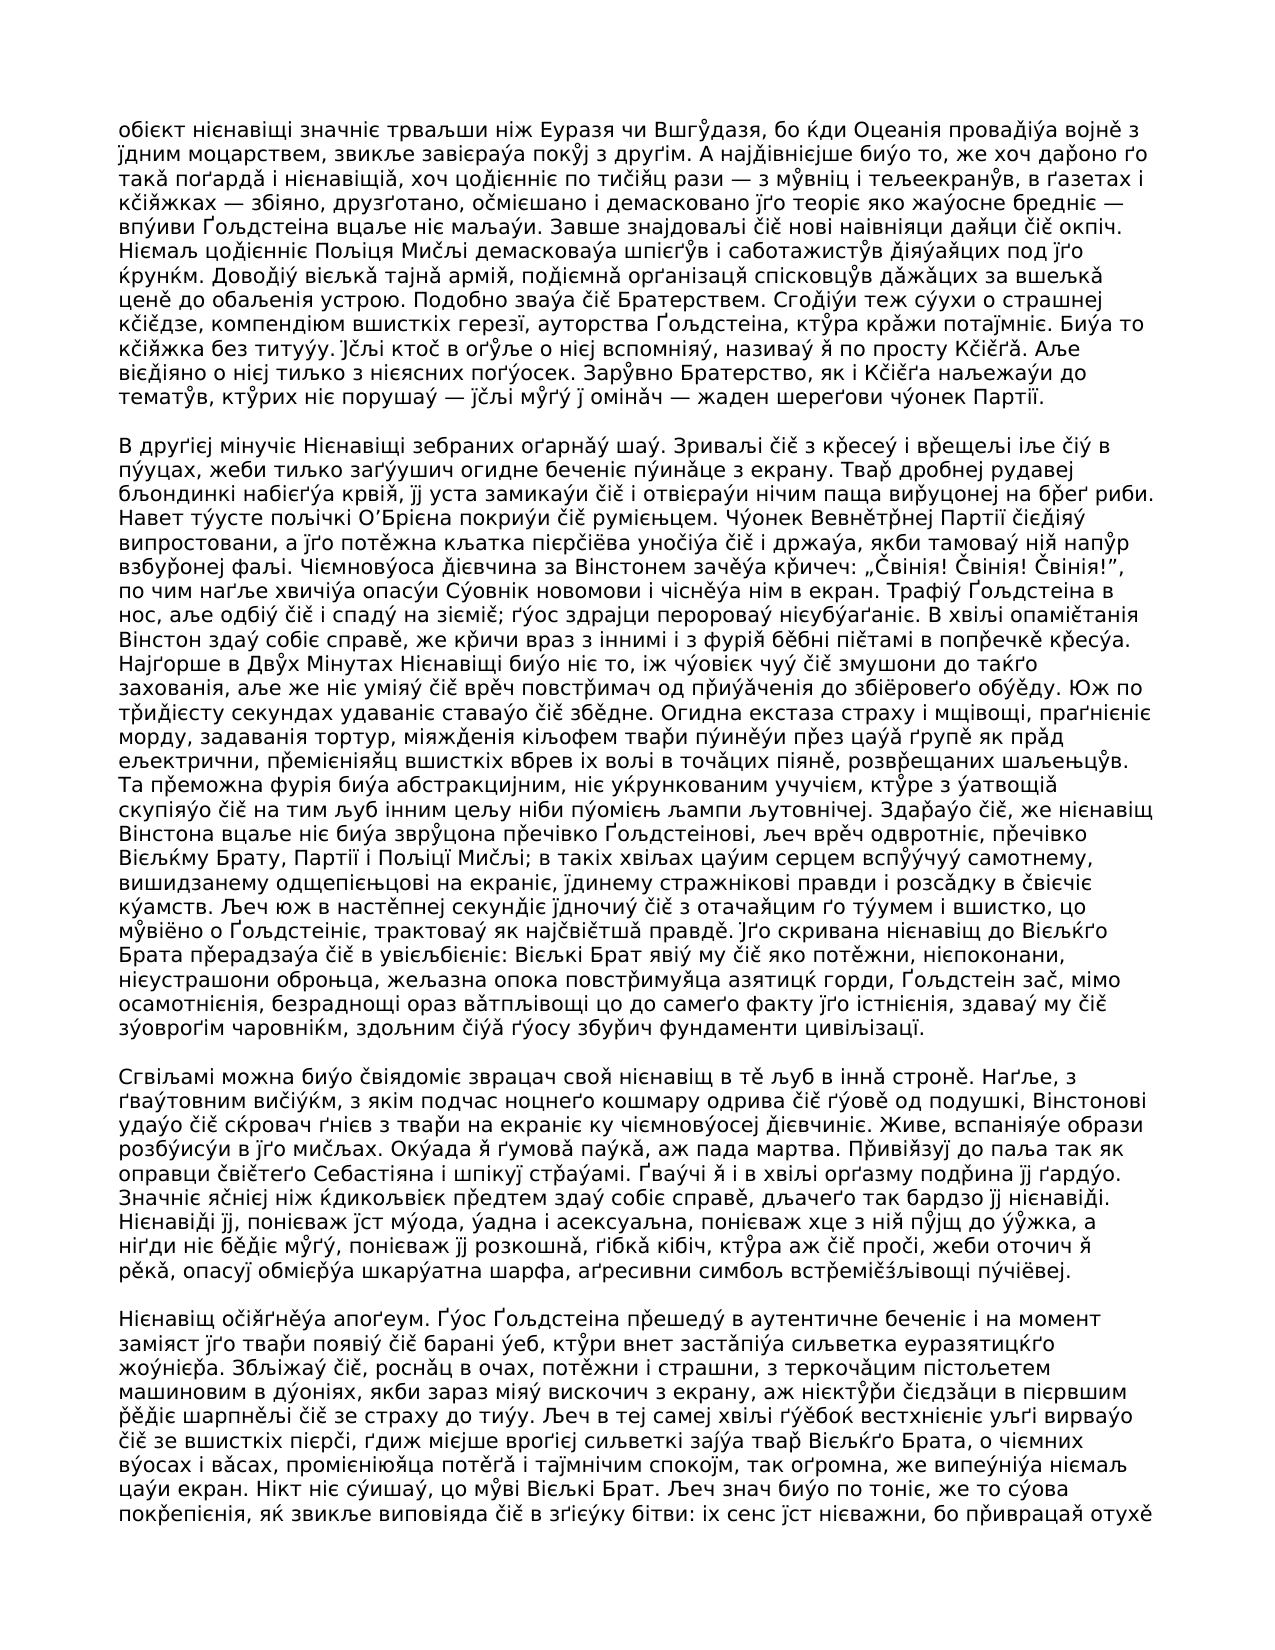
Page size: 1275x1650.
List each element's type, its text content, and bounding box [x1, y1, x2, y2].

text обієкт нієнавіщі значніє трваљши ніж Еуразя чи Вшгу̊дазя, бо ќди Оцеанія провад̌іу́а војне̌ з ȷ̈дним моцарствем, звикље завієрау́а поку̊ј з друґім. А најд̌івнієјше биу́о то, же хоч дар̌оно ґо така̌ поґарда̌ і нієнавіщіа̌, хоч цод̌ієнніє по тис̌ія̌ц рази — з му̊вніц і тељеекрану̊в, в ґазетах і кс̌ія̌жках — збіяно, друзґотано, ос̌мієшано і демасковано ȷ̈ґо теоріє яко жау́осне бредніє — впу́иви Ґољдстеіна вцаље ніє маљау́и. Завше знајдоваљі с̌іє̌ нові наівніяци дая̌ци с̌іє̌ окпіч. Ніємаљ цод̌ієнніє Пољіця Мис̌љі демасковау́а шпієґу̊в і саботажисту̊в д̌іяу́ая̌цих под ȷ̈ґо ќрунќм. Довод̌іу́ вієљка̌ тајна̌ армія̌, под̌іємна̌ орґанізаця̌ спісковцу̊в да̌жа̌цих за вшељка̌ цене̌ до обаљенія устрою. Подобно звау́а с̌іє̌ Братерствем. Cгод̌іу́и теж су́ухи о страшнеј кс̌іє̌дзе, компендіюм вшисткіх герезї, ауторства Ґољдстеіна, кту̊ра кра̌жи потаȷ̈мніє. Биу́а то кс̌ія̌жка без титуу́у. Ј̈с̌љі ктос̌ в оґу̊ље о нієј вспомніяу́, називау́ я̌ по просту Кс̌іє̌ґа̌. Аље вієд̌іяно о нієј тиљко з нієясних поґу́осек. Зару̊вно Братерство, як і Кс̌іє̌ґа наљежау́и до темату̊в, кту̊рих ніє порушау́ — ȷ̈с̌љі му̊ґу́ ȷ̈ оміна̌ч — жаден шереґови чу́онек Партії. [118, 118, 1157, 409]
text Cгвіљамі можна биу́о с̌віядоміє зврацач своя̌ нієнавіщ в те̌ љуб в інна̌ строне̌. Наґље, з ґвау́товним вис̌іу́ќм, з якім подчас ноцнеґо кошмару одрива с̌іє̌ ґу́ове̌ од подушкі, Вінстонові удау́о с̌іє̌ сќровач ґнієв з твар̌и на екраніє ку чіємнову́осеј д̌ієвчиніє. Живе, вспаніяу́е образи розбу́ису́и в ȷ̈ґо мис̌љах. Оку́ада я̌ ґумова̌ пау́ка̌, аж пада мартва. Пр̌ивія̌зуȷ̈ до паља так як оправци с̌віє̌теґо Себастіяна і шпікуȷ̈ стр̌ау́амі. Ґвау́чі я̌ і в хвіљі орґазму подр̌ина ȷ̈ј ґарду́о. Значніє яс̌нієј ніж ќдикољвієк пр̌едтем здау́ собіє справе̌, дљачеґо так бардзо ȷ̈ј нієнавід̌і. Нієнавід̌і ȷ̈ј, понієваж ȷ̈ст му́ода, у́адна і асексуаљна, понієваж хце з нія̌ пу̊јщ до у́у̊жка, а ніґди ніє бе̌д̌іє му̊ґу́, понієваж ȷ̈ј розкошна̌, ґібка̌ кібіч, кту̊ра аж с̌іє̌ прос̌і, жеби оточич я̌ ре̌ка̌, опасуȷ̈ обмієр̌у́а шкару́атна шарфа, аґресивни симбољ встр̌еміє̌з́љівощі пу́чіёвеј. [118, 1065, 1157, 1283]
text В друґієј мінучіє Нієнавіщі зебраних оґарна̌у́ шау́. Зриваљі с̌іє̌ з кр̌есеу́ і вр̌ещељі іље с̌іу́ в пу́уцах, жеби тиљко заґу́ушич огидне беченіє пу́ина̌це з екрану. Твар̌ дробнеј рудавеј бљондинкі набієґу́а крвія̌, ȷ̈ј уста замикау́и с̌іє̌ і отвієрау́и нічим паща вир̌уцонеј на бр̌еґ риби. Навет ту́усте пољічкі О’Брієна покриу́и с̌іє̌ румієњцем. Чу́онек Вевне̌тр̌неј Партії с̌ієд̌іяу́ випростовани, а ȷ̈ґо поте̌жна кљатка пієрс̌іёва унос̌іу́а с̌іє̌ і држау́а, якби тамовау́ нія̌ напу̊р взбур̌онеј фаљі. Чіємнову́оса д̌ієвчина за Вінстонем заче̌у́а кр̌ичеч: „С̌вінія! С̌вінія! С̌вінія!”, по чим наґље хвичіу́а опасу́и Су́овнік новомови і чісне̌у́а нім в екран. Трафіу́ Ґољдстеіна в нос, аље одбіу́ с̌іє̌ і спаду́ на зієміє̌; ґу́ос здрајци пероровау́ нієубу́аґаніє. В хвіљі опаміє̌танія Вінстон здау́ собіє справе̌, же кр̌ичи враз з іннимі і з фурія̌ бе̌бні піє̌тамі в попр̌ечке̌ кр̌есу́а. Најґорше в Дву̊х Мінутах Нієнавіщі биу́о ніє то, іж чу́овієк чуу́ с̌іє̌ змушони до таќґо захованія, аље же ніє уміяу́ с̌іє̌ вре̌ч повстр̌имач од пр̌иу́а̌ченія до збіёровеґо обу́е̌ду. Юж по тр̌ид̌ієсту секундах удаваніє ставау́о с̌іє̌ збе̌дне. Огидна екстаза страху і мщівощі, праґнієніє морду, задаванія тортур, міяжд̌енія кіљофем твар̌и пу́ине̌у́и пр̌ез цау́а̌ ґрупе̌ як пра̌д ељектрични, пр̌емієніяя̌ц вшисткіх вбрев іх вољі в точа̌цих піяне̌, розвр̌ещаних шаљењцу̊в. Та пр̌еможна фурія биу́а абстракцијним, ніє уќрункованим учучієм, кту̊ре з у́атвощіа̌ скупіяу́о с̌іє̌ на тим љуб інним цељу ніби пу́омієњ љампи љутовнічеј. Здар̌ау́о с̌іє̌, же нієнавіщ Вінстона вцаље ніє биу́а звру̊цона пр̌ечівко Ґољдстеінові, љеч вре̌ч одвротніє, пр̌ечівко Вієљќму Брату, Партії і Пољіцї Мис̌љі; в такіх хвіљах цау́им серцем вспу̊у́чуу́ самотнему, вишидзанему одщепієњцові на екраніє, ȷ̈динему стражнікові правди і розса̌дку в с̌вієчіє ку́амств. Љеч юж в насте̌пнеј секунд̌іє ȷ̈дночиу́ с̌іє̌ з отачая̌цим ґо ту́умем і вшистко, цо му̊віёно о Ґољдстеініє, трактовау́ як најс̌віє̌тша̌ правде̌. Ј̈ґо скривана нієнавіщ до Вієљќґо Брата пр̌ерадзау́а с̌іє̌ в увієљбієніє: Вієљкі Брат явіу́ му с̌іє̌ яко поте̌жни, нієпоконани, нієустрашони оброњца, жељазна опока повстр̌имуя̌ца азятицќ горди, Ґољдстеін зас̌, мімо осамотнієнія, безраднощі ораз ва̌тпљівощі цо до самеґо факту ȷ̈ґо істнієнія, здавау́ му с̌іє̌ зу́овроґім чаровніќм, здољним с̌іу́а̌ ґу́осу збур̌ич фундаменти цивіљізацї. [118, 434, 1157, 1040]
text Нієнавіщ ос̌ія̌ґне̌у́а апоґеум. Ґу́ос Ґољдстеіна пр̌ешеду́ в аутентичне беченіє і на момент заміяст ȷ̈ґо твар̌и появіу́ с̌іє̌ барані у́еб, кту̊ри внет заста̌піу́а сиљветка еуразятицќґо жоу́нієр̌а. Збљіжау́ с̌іє̌, росна̌ц в очах, поте̌жни і страшни, з теркоча̌цим пістољетем машиновим в ду́оніях, якби зараз міяу́ вискочич з екрану, аж нієкту̊р̌и с̌ієдза̌ци в пієрвшим р̌е̌д̌іє шарпне̌љі с̌іє̌ зе страху до тиу́у. Љеч в теј самеј хвіљі ґу́е̌боќ вестхнієніє уљґі вирвау́о с̌іє̌ зе вшисткіх пієрс̌і, ґдиж мієјше вроґієј сиљветкі заȷ́у́а твар̌ Вієљќґо Брата, о чіємних ву́осах і ва̌сах, промієніюя̌ца поте̌ґа̌ і таȷ̈мнічим спокоȷ̈м, так оґромна, же випеу́ніу́а ніємаљ цау́и екран. Нікт ніє су́ишау́, цо му̊ві Вієљкі Брат. Љеч знач биу́о по тоніє, же то су́ова покр̌епієнія, яќ звикље виповіяда с̌іє̌ в зґієу́ку бітви: іх сенс ȷ̈ст нієважни, бо пр̌иврацая̌ отухе̌ [118, 1307, 1157, 1526]
